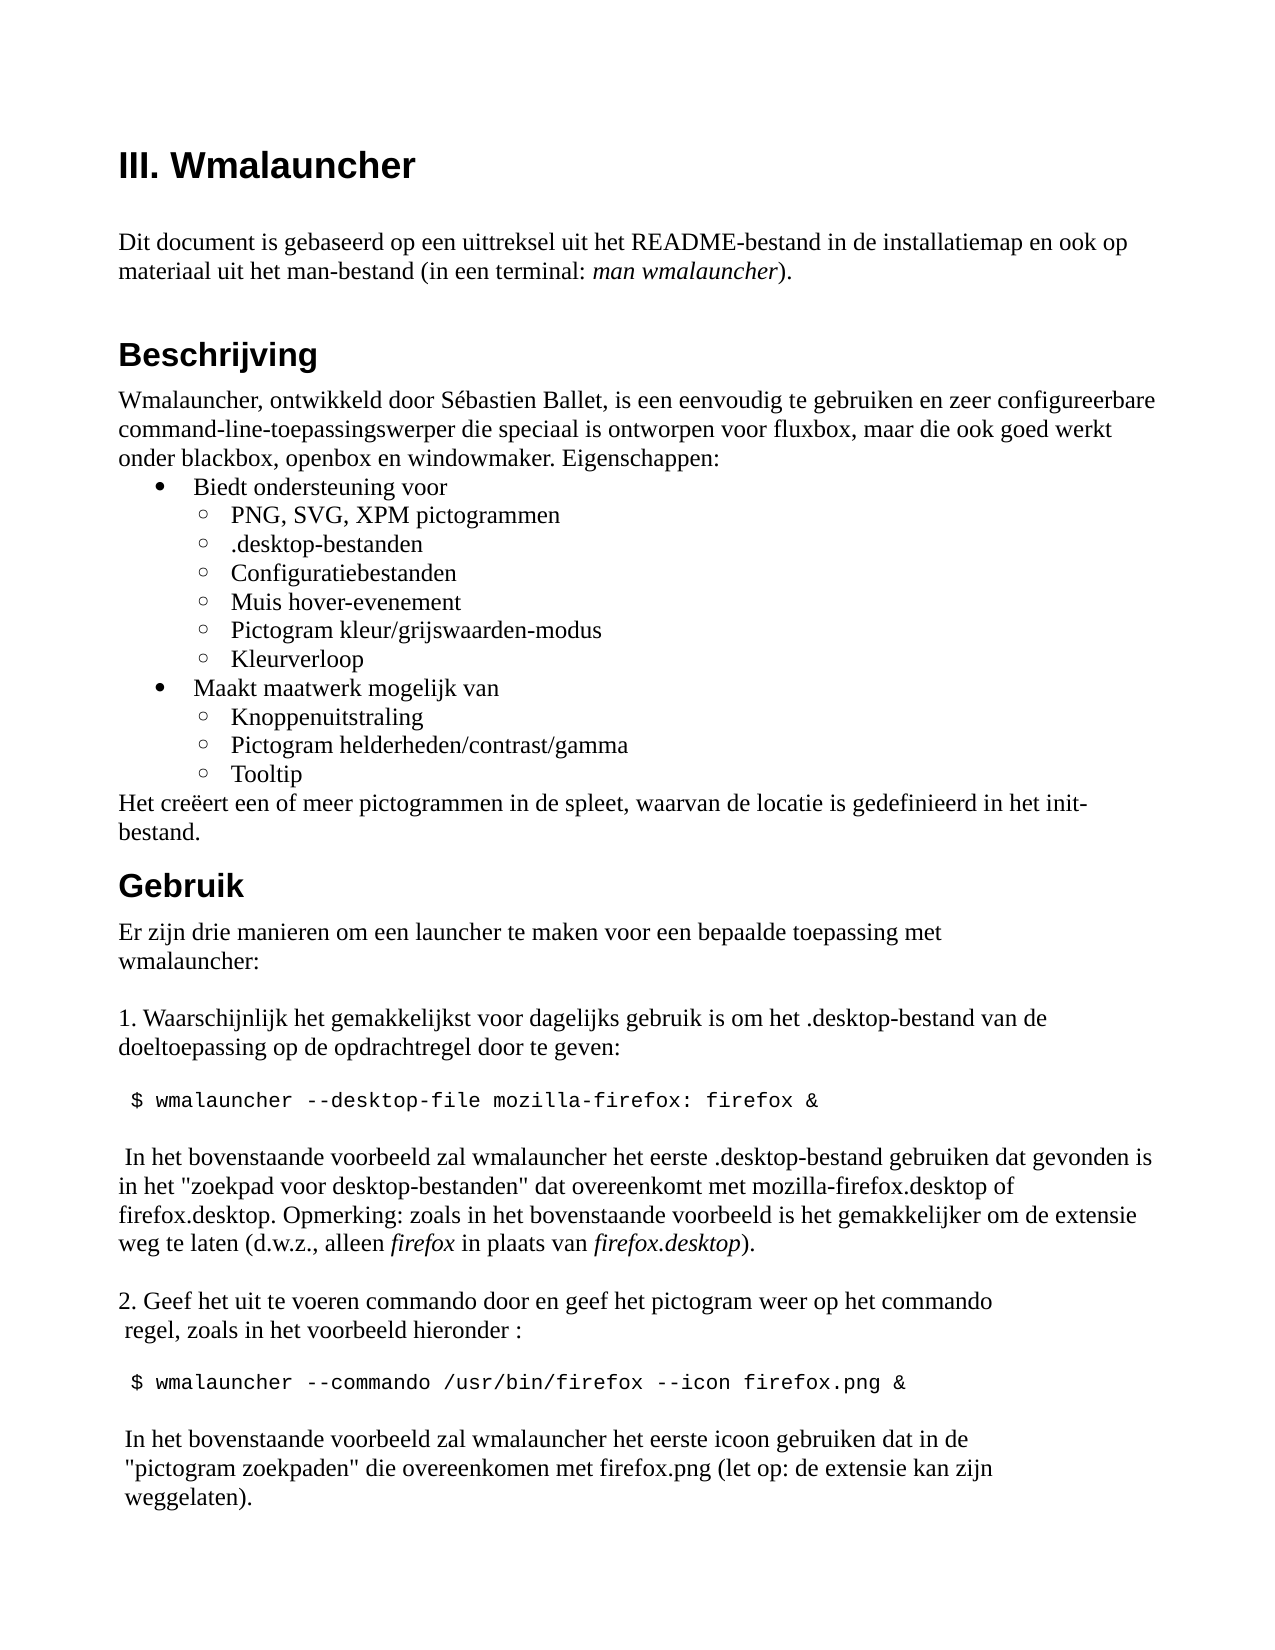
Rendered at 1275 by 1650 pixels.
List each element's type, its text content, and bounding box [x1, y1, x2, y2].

list Pictogram kleur/grijswaarden-modus [193, 616, 1157, 644]
list Muis hover-evenement [193, 587, 1157, 616]
text "pictogram zoekpaden" die overeenkomen met firefox.png (let op: de extensie kan zijn [118, 1453, 1157, 1482]
text weggelaten). [118, 1482, 1157, 1511]
text $ wmalauncher --desktop-file mozilla-firefox: firefox & [118, 1090, 1157, 1113]
list Biedt ondersteuning voor [156, 472, 1157, 501]
list .desktop-bestanden [193, 529, 1157, 558]
list Maakt maatwerk mogelijk van [156, 673, 1157, 702]
text Er zijn drie manieren om een launcher te maken voor een bepaalde toepassing met [118, 917, 1157, 946]
subtitle III. Wmalauncher [118, 143, 1157, 186]
subtitle Gebruik [118, 866, 1157, 905]
text wmalauncher: [118, 946, 1157, 975]
list Pictogram helderheden/contrast/gamma [193, 731, 1157, 759]
list Knoppenuitstraling [193, 702, 1157, 731]
text $ wmalauncher --commando /usr/bin/firefox --icon firefox.png & [118, 1372, 1157, 1396]
text Dit document is gebaseerd op een uittreksel uit het README-bestand in de installatiemap en ook op materiaal uit het man-bestand (in een terminal: man wmalauncher). [118, 227, 1157, 285]
list Tooltip [193, 759, 1157, 788]
list Configuratiebestanden [193, 558, 1157, 587]
text regel, zoals in het voorbeeld hieronder : [118, 1315, 1157, 1343]
subtitle Beschrijving [118, 334, 1157, 373]
list Kleurverloop [193, 644, 1157, 673]
text Het creëert een of meer pictogrammen in de spleet, waarvan de locatie is gedefinieerd in het init-bestand. [118, 788, 1157, 846]
text In het bovenstaande voorbeeld zal wmalauncher het eerste icoon gebruiken dat in de [118, 1424, 1157, 1453]
text Wmalauncher, ontwikkeld door Sébastien Ballet, is een eenvoudig te gebruiken en zeer configureerbare command-line-toepassingswerper die speciaal is ontworpen voor fluxbox, maar die ook goed werkt onder blackbox, openbox en windowmaker. Eigenschappen: [118, 386, 1157, 472]
text 2. Geef het uit te voeren commando door en geef het pictogram weer op het commando [118, 1286, 1157, 1315]
text In het bovenstaande voorbeeld zal wmalauncher het eerste .desktop-bestand gebruiken dat gevonden is in het "zoekpad voor desktop-bestanden" dat overeenkomt met mozilla-firefox.desktop of firefox.desktop. Opmerking: zoals in het bovenstaande voorbeeld is het gemakkelijker om de extensie weg te laten (d.w.z., alleen firefox in plaats van firefox.desktop). [118, 1142, 1157, 1257]
text 1. Waarschijnlijk het gemakkelijkst voor dagelijks gebruik is om het .desktop-bestand van de doeltoepassing op de opdrachtregel door te geven: [118, 1003, 1157, 1061]
list PNG, SVG, XPM pictogrammen [193, 501, 1157, 529]
